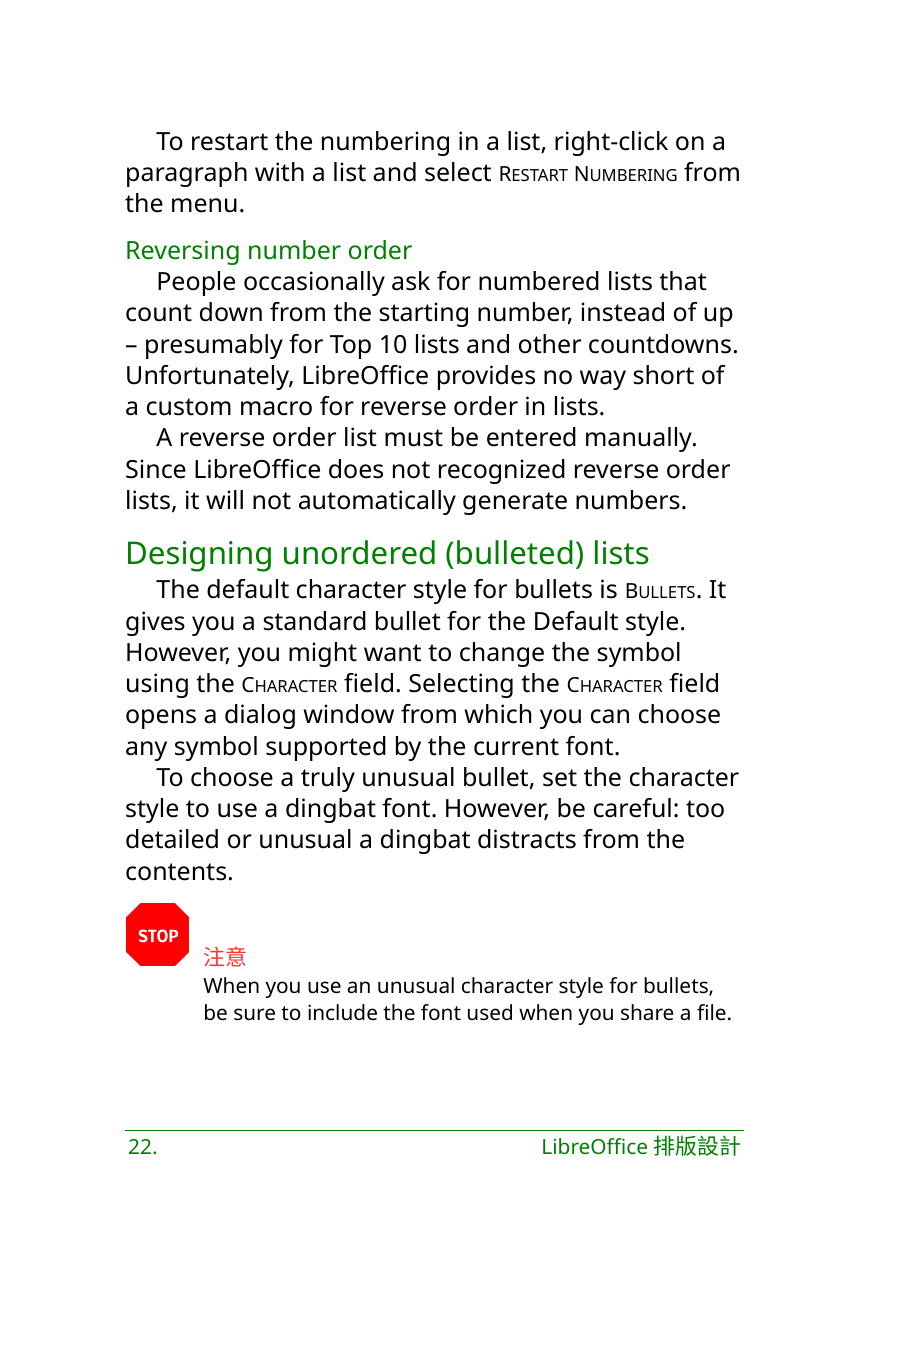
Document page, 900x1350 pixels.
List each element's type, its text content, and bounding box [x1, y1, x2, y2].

list 注意 [125, 902, 744, 972]
text To restart the numbering in a list, right-click on a paragraph with a list and select Restart Numbering from the menu. [125, 125, 744, 219]
subtitle Designing unordered (bulleted) lists [125, 531, 744, 574]
picture [126, 903, 189, 966]
subtitle Reversing number order [125, 234, 744, 266]
text People occasionally ask for numbered lists that count down from the starting number, instead of up – presumably for Top 10 lists and other countdowns. Unfortunately, LibreOffice provides no way short of a custom macro for reverse order in lists. [125, 266, 744, 422]
text To choose a truly unusual bullet, set the character style to use a dingbat font. However, be careful: too detailed or unusual a dingbat distracts from the contents. [125, 761, 744, 886]
text A reverse order list must be entered manually. Since LibreOffice does not recognized reverse order lists, it will not automatically generate numbers. [125, 422, 744, 516]
text The default character style for bullets is Bullets. It gives you a standard bullet for the Default style. However, you might want to change the symbol using the Character field. Selecting the Character field opens a dialog window from which you can choose any symbol supported by the current font. [125, 574, 744, 761]
text When you use an unusual character style for bullets, be sure to include the font used when you share a file. [203, 972, 744, 1026]
